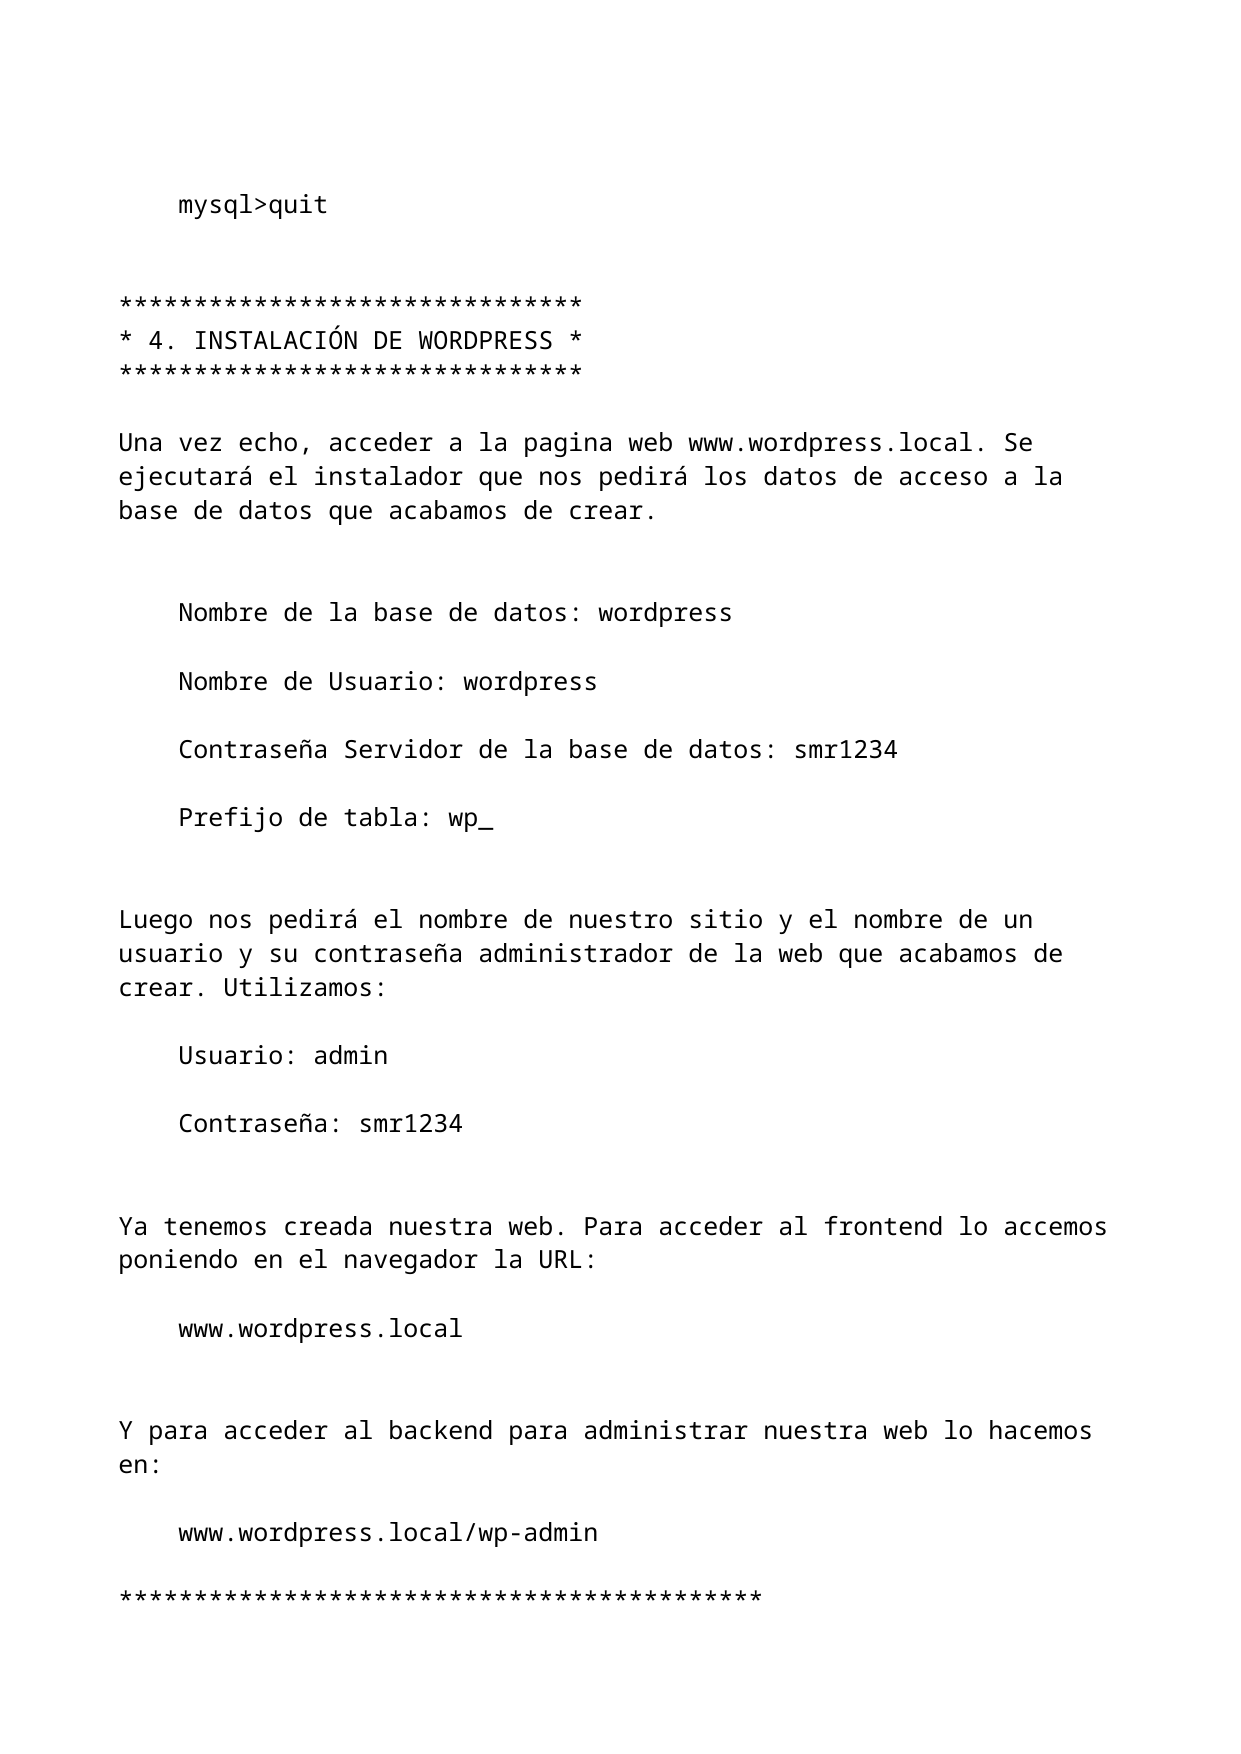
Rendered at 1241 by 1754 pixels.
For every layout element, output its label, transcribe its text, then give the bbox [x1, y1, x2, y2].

text Contraseña: smr1234 [118, 1106, 1122, 1140]
text Una vez echo, acceder a la pagina web www.wordpress.local. Se ejecutará el instalador que nos pedirá los datos de acceso a la base de datos que acabamos de crear. [118, 425, 1122, 527]
text Nombre de Usuario: wordpress [118, 663, 1122, 697]
text www.wordpress.local [118, 1310, 1122, 1344]
text Y para acceder al backend para administrar nuestra web lo hacemos en: [118, 1412, 1122, 1481]
text Nombre de la base de datos: wordpress [118, 595, 1122, 629]
text www.wordpress.local/wp-admin [118, 1515, 1122, 1549]
text ******************************* [118, 357, 1122, 391]
text Ya tenemos creada nuestra web. Para acceder al frontend lo accemos poniendo en el navegador la URL: [118, 1208, 1122, 1276]
text * 4. INSTALACIÓN DE WORDPRESS * [118, 322, 1122, 357]
text Contraseña Servidor de la base de datos: smr1234 [118, 731, 1122, 765]
text ******************************************* [118, 1583, 1122, 1617]
text Usuario: admin [118, 1038, 1122, 1072]
text Luego nos pedirá el nombre de nuestro sitio y el nombre de un usuario y su contraseña administrador de la web que acabamos de crear. Utilizamos: [118, 902, 1122, 1004]
text mysql>quit [118, 186, 1122, 220]
text ******************************* [118, 288, 1122, 322]
text Prefijo de tabla: wp_ [118, 799, 1122, 833]
